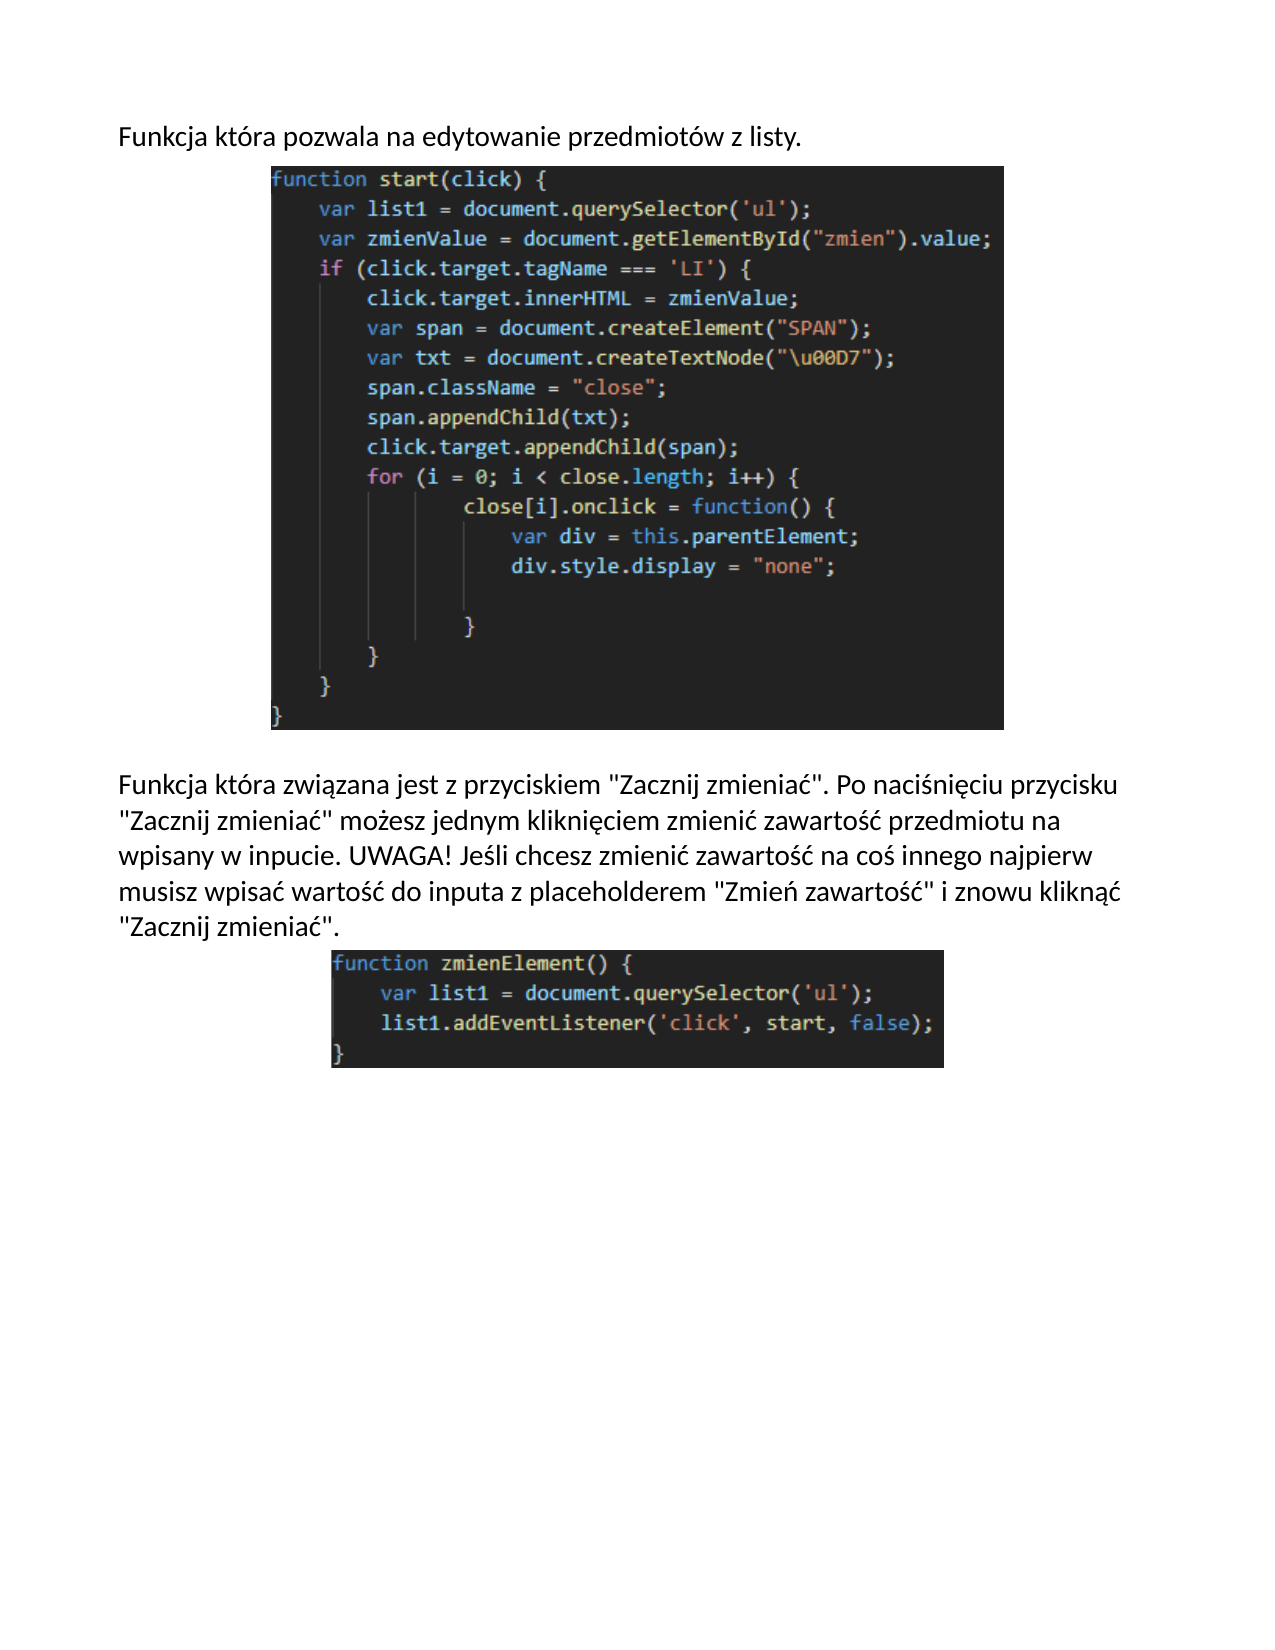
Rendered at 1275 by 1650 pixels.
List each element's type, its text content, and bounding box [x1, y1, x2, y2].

text Funkcja która pozwala na edytowanie przedmiotów z listy. [118, 118, 1157, 154]
text Funkcja która związana jest z przyciskiem "Zacznij zmieniać". Po naciśnięciu przycisku "Zacznij zmieniać" możesz jednym kliknięciem zmienić zawartość przedmiotu na wpisany w inpucie. UWAGA! Jeśli chcesz zmienić zawartość na coś innego najpierw musisz wpisać wartość do inputa z placeholderem "Zmień zawartość" i znowu kliknąć "Zacznij zmieniać". [118, 766, 1157, 944]
picture [331, 950, 944, 1068]
picture [271, 166, 1004, 730]
